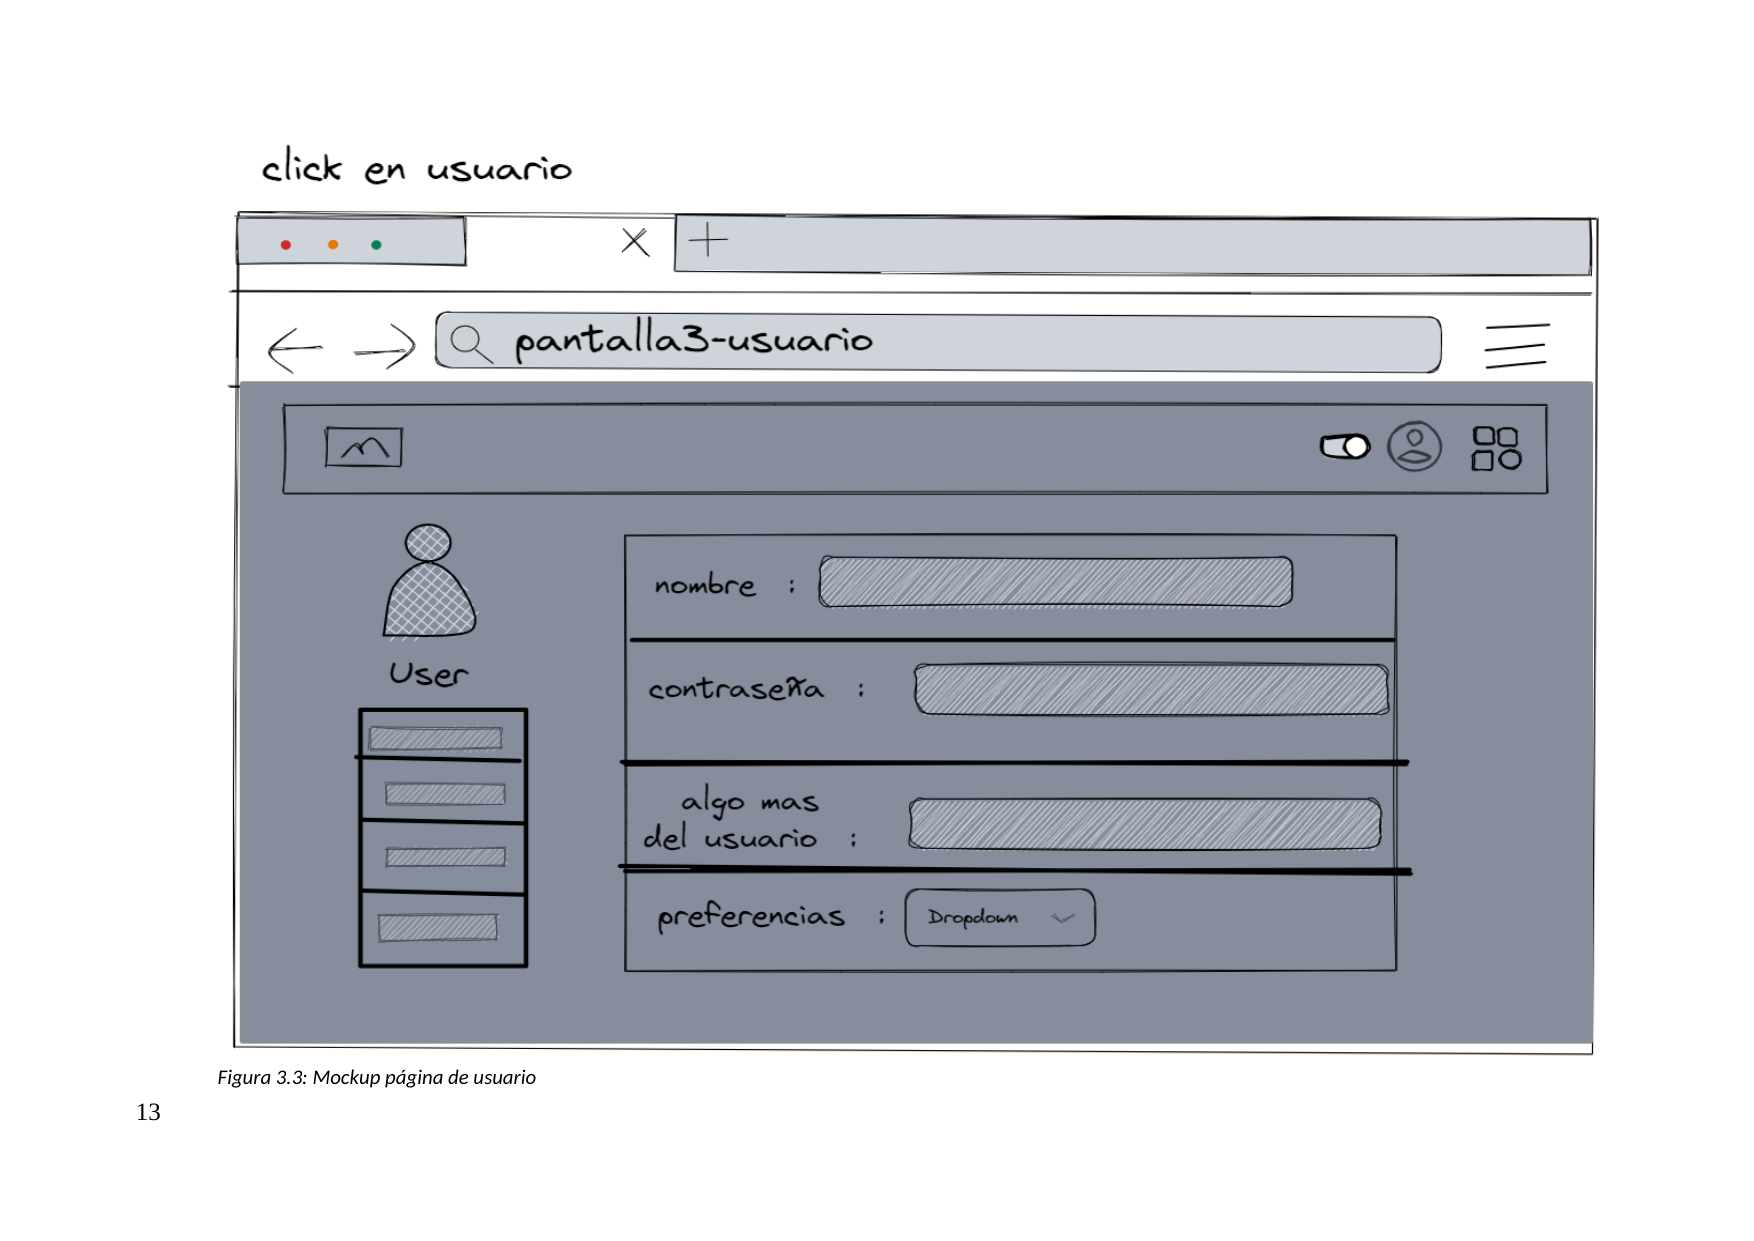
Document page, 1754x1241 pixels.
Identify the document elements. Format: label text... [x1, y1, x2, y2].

text Figura 3.3: Mockup página de usuario [217, 1064, 1608, 1089]
picture [217, 132, 1608, 1064]
